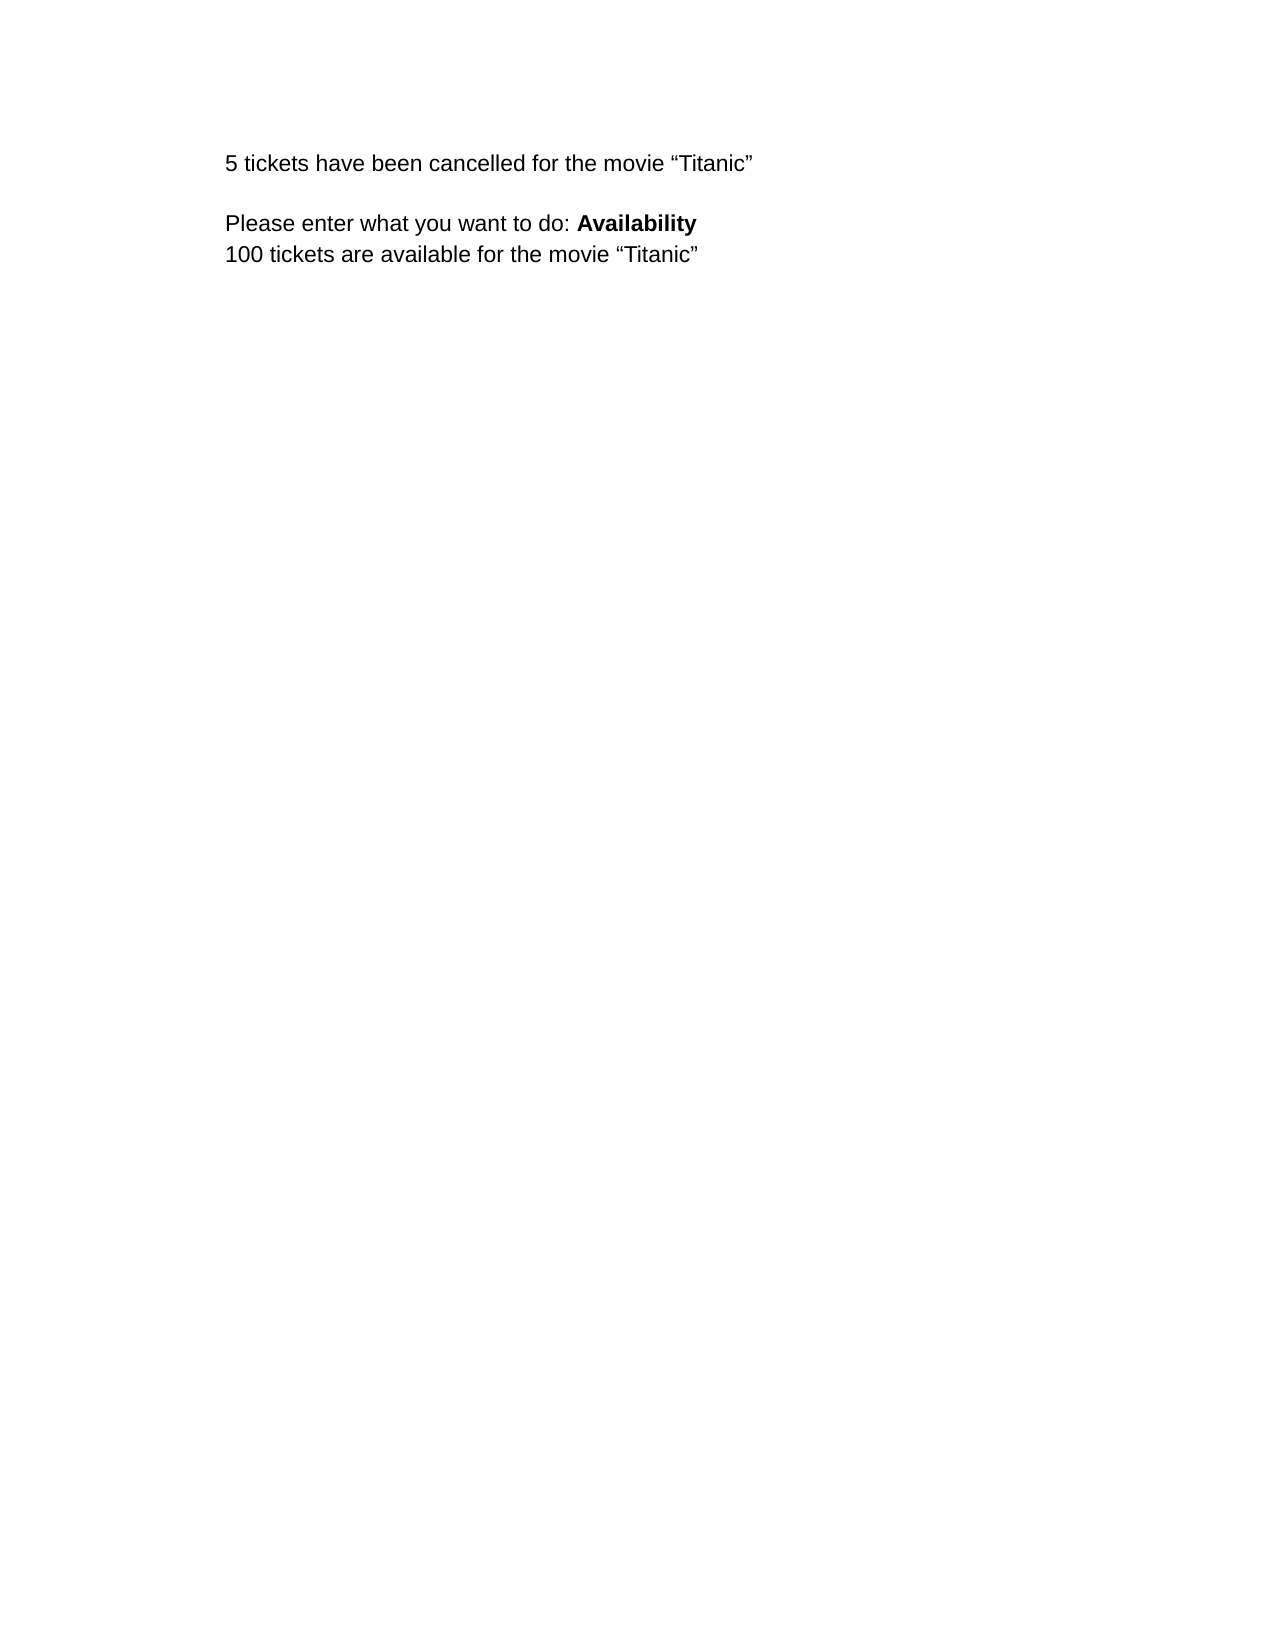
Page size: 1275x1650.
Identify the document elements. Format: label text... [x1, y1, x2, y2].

text 100 tickets are available for the movie “Titanic” [150, 241, 1125, 267]
text Please enter what you want to do: Availability [150, 210, 1125, 237]
text 5 tickets have been cancelled for the movie “Titanic” [150, 150, 1125, 176]
